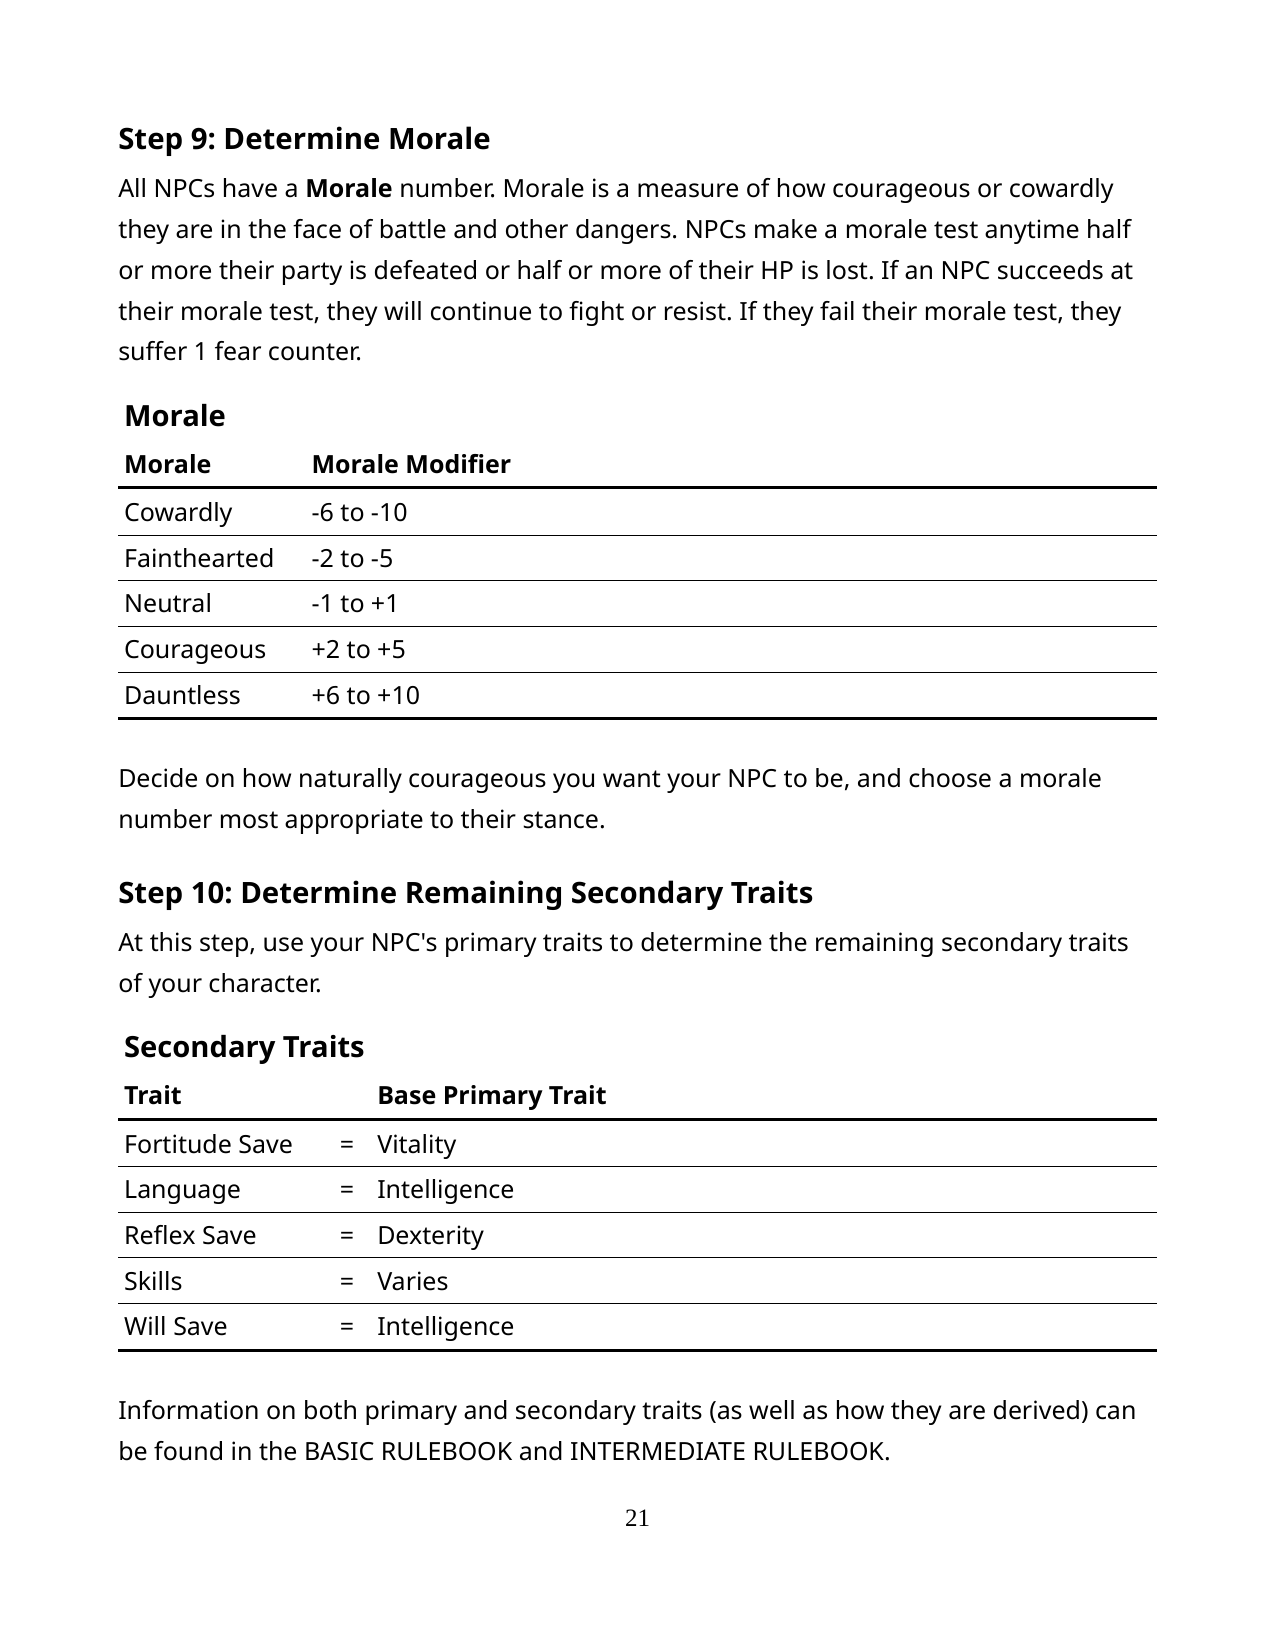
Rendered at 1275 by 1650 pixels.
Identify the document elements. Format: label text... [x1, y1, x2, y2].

table_cell = [334, 1167, 371, 1212]
table_cell +2 to +5 [306, 627, 1157, 672]
table_header Secondary Traits [118, 1021, 1157, 1072]
subtitle Step 9: Determine Morale [118, 118, 1157, 158]
text Information on both primary and secondary traits (as well as how they are derived) can be found in the BASIC RULEBOOK and INTERMEDIATE RULEBOOK. [118, 1352, 1157, 1467]
table_cell = [334, 1213, 371, 1257]
table_cell Dexterity [371, 1213, 1157, 1257]
table_cell -6 to -10 [306, 489, 1157, 535]
table_cell Vitality [371, 1121, 1157, 1166]
table_header Morale [118, 389, 1157, 441]
text All NPCs have a Morale number. Morale is a measure of how courageous or cowardly they are in the face of battle and other dangers. NPCs make a morale test anytime half or more their party is defeated or half or more of their HP is lost. If an NPC succeeds at their morale test, they will continue to fight or resist. If they fail their morale test, they suffer 1 fear counter. [118, 171, 1157, 368]
table_cell -1 to +1 [306, 581, 1157, 626]
table_cell Skills [118, 1258, 334, 1303]
table_cell = [334, 1258, 371, 1303]
table_cell Trait [118, 1072, 334, 1117]
table_cell +6 to +10 [306, 673, 1157, 717]
table_cell Fainthearted [118, 536, 306, 580]
table_cell [334, 1072, 371, 1117]
table_cell -2 to -5 [306, 536, 1157, 580]
table_cell Intelligence [371, 1304, 1157, 1348]
table_cell Base Primary Trait [371, 1072, 1157, 1117]
text Decide on how naturally courageous you want your NPC to be, and choose a morale number most appropriate to their stance. [118, 720, 1157, 836]
table_cell Reflex Save [118, 1213, 334, 1257]
table_cell Morale Modifier [306, 441, 1157, 486]
table_cell = [334, 1121, 371, 1166]
table_cell Courageous [118, 627, 306, 672]
table_cell Will Save [118, 1304, 334, 1348]
table_cell Dauntless [118, 673, 306, 717]
subtitle Step 10: Determine Remaining Secondary Traits [118, 872, 1157, 912]
table_cell Fortitude Save [118, 1121, 334, 1166]
table_cell Neutral [118, 581, 306, 626]
table_cell Morale [118, 441, 306, 486]
table_cell = [334, 1304, 371, 1348]
text At this step, use your NPC's primary traits to determine the remaining secondary traits of your character. [118, 924, 1157, 999]
table_cell Varies [371, 1258, 1157, 1303]
table_cell Language [118, 1167, 334, 1212]
table_cell Intelligence [371, 1167, 1157, 1212]
table_cell Cowardly [118, 489, 306, 535]
